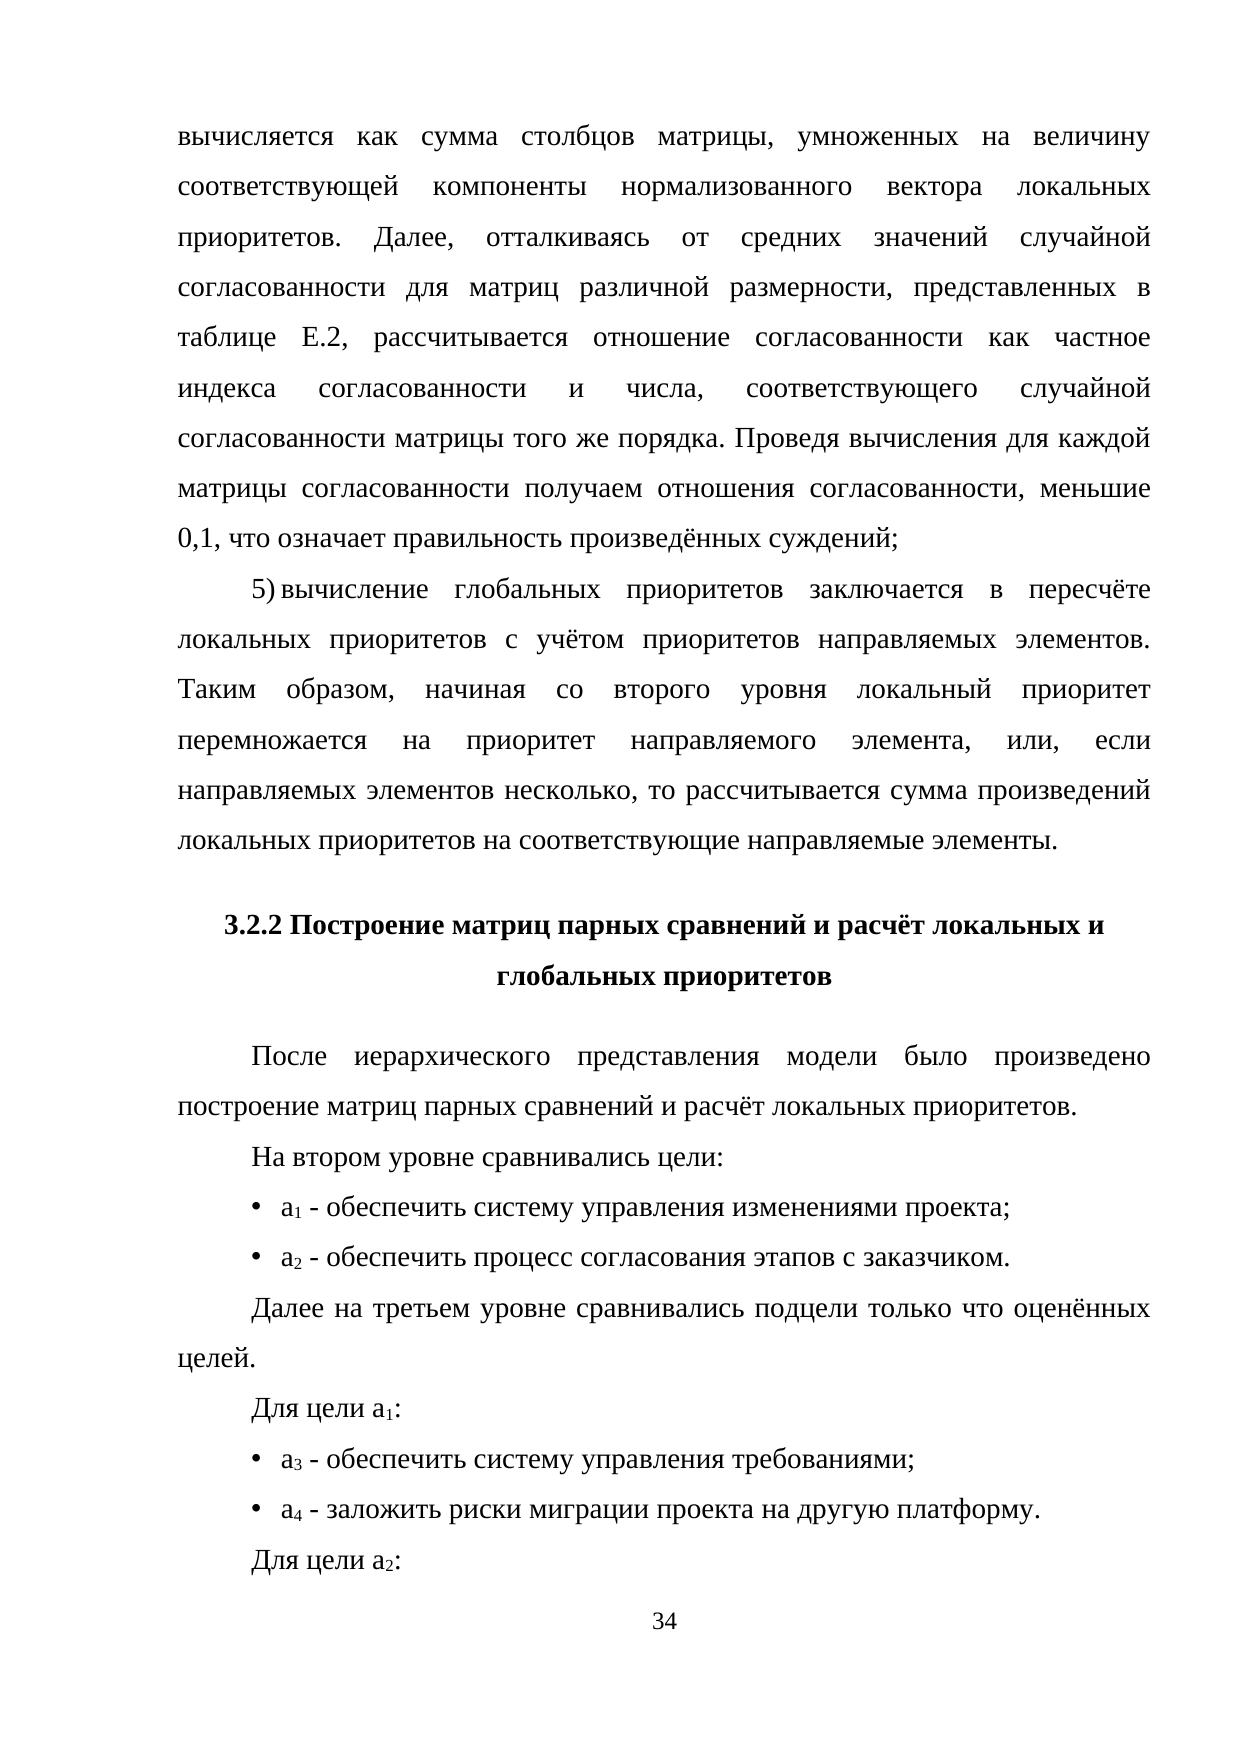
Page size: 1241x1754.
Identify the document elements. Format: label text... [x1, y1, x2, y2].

list a1 - обеспечить систему управления изменениями проекта; [177, 1189, 1152, 1223]
list вычисление глобальных приоритетов заключается в пересчёте локальных приоритетов с учётом приоритетов направляемых элементов. Таким образом, начиная со второго уровня локальный приоритет перемножается на приоритет направляемого элемента, или, если направляемых элементов несколько, то рассчитывается сумма произведений локальных приоритетов на соответствующие направляемые элементы. [177, 571, 1152, 856]
list a3 - обеспечить систему управления требованиями; [177, 1441, 1152, 1474]
text На втором уровне сравнивались цели: [177, 1139, 1152, 1172]
text Далее на третьем уровне сравнивались подцели только что оценённых целей. [177, 1290, 1152, 1374]
list a4 - заложить риски миграции проекта на другую платформу. [177, 1491, 1152, 1525]
list проверка согласованности состоит в вычислении индекса согласованности, который получается по формуле: , где - это наибольшее собственное значение матрицы, которое вычисляется как сумма столбцов матрицы, умноженных на величину соответствующей компоненты нормализованного вектора локальных приоритетов. Далее, отталкиваясь от средних значений случайной согласованности для матриц различной размерности, представленных в таблице Е.2, рассчитывается отношение согласованности как частное индекса согласованности и числа, соответствующего случайной согласованности матрицы того же порядка. Проведя вычисления для каждой матрицы согласованности получаем отношения согласованности, меньшие 0,1, что означает правильность произведённых суждений; [177, 118, 1152, 554]
subtitle 3.2.2 Построение матриц парных сравнений и расчёт локальных и глобальных приоритетов [177, 907, 1152, 991]
list a2 - обеспечить процесс согласования этапов с заказчиком. [177, 1239, 1152, 1273]
text Для цели a1: [177, 1391, 1152, 1424]
text После иерархического представления модели было произведено построение матриц парных сравнений и расчёт локальных приоритетов. [177, 1038, 1152, 1122]
text Для цели a2: [177, 1542, 1152, 1575]
